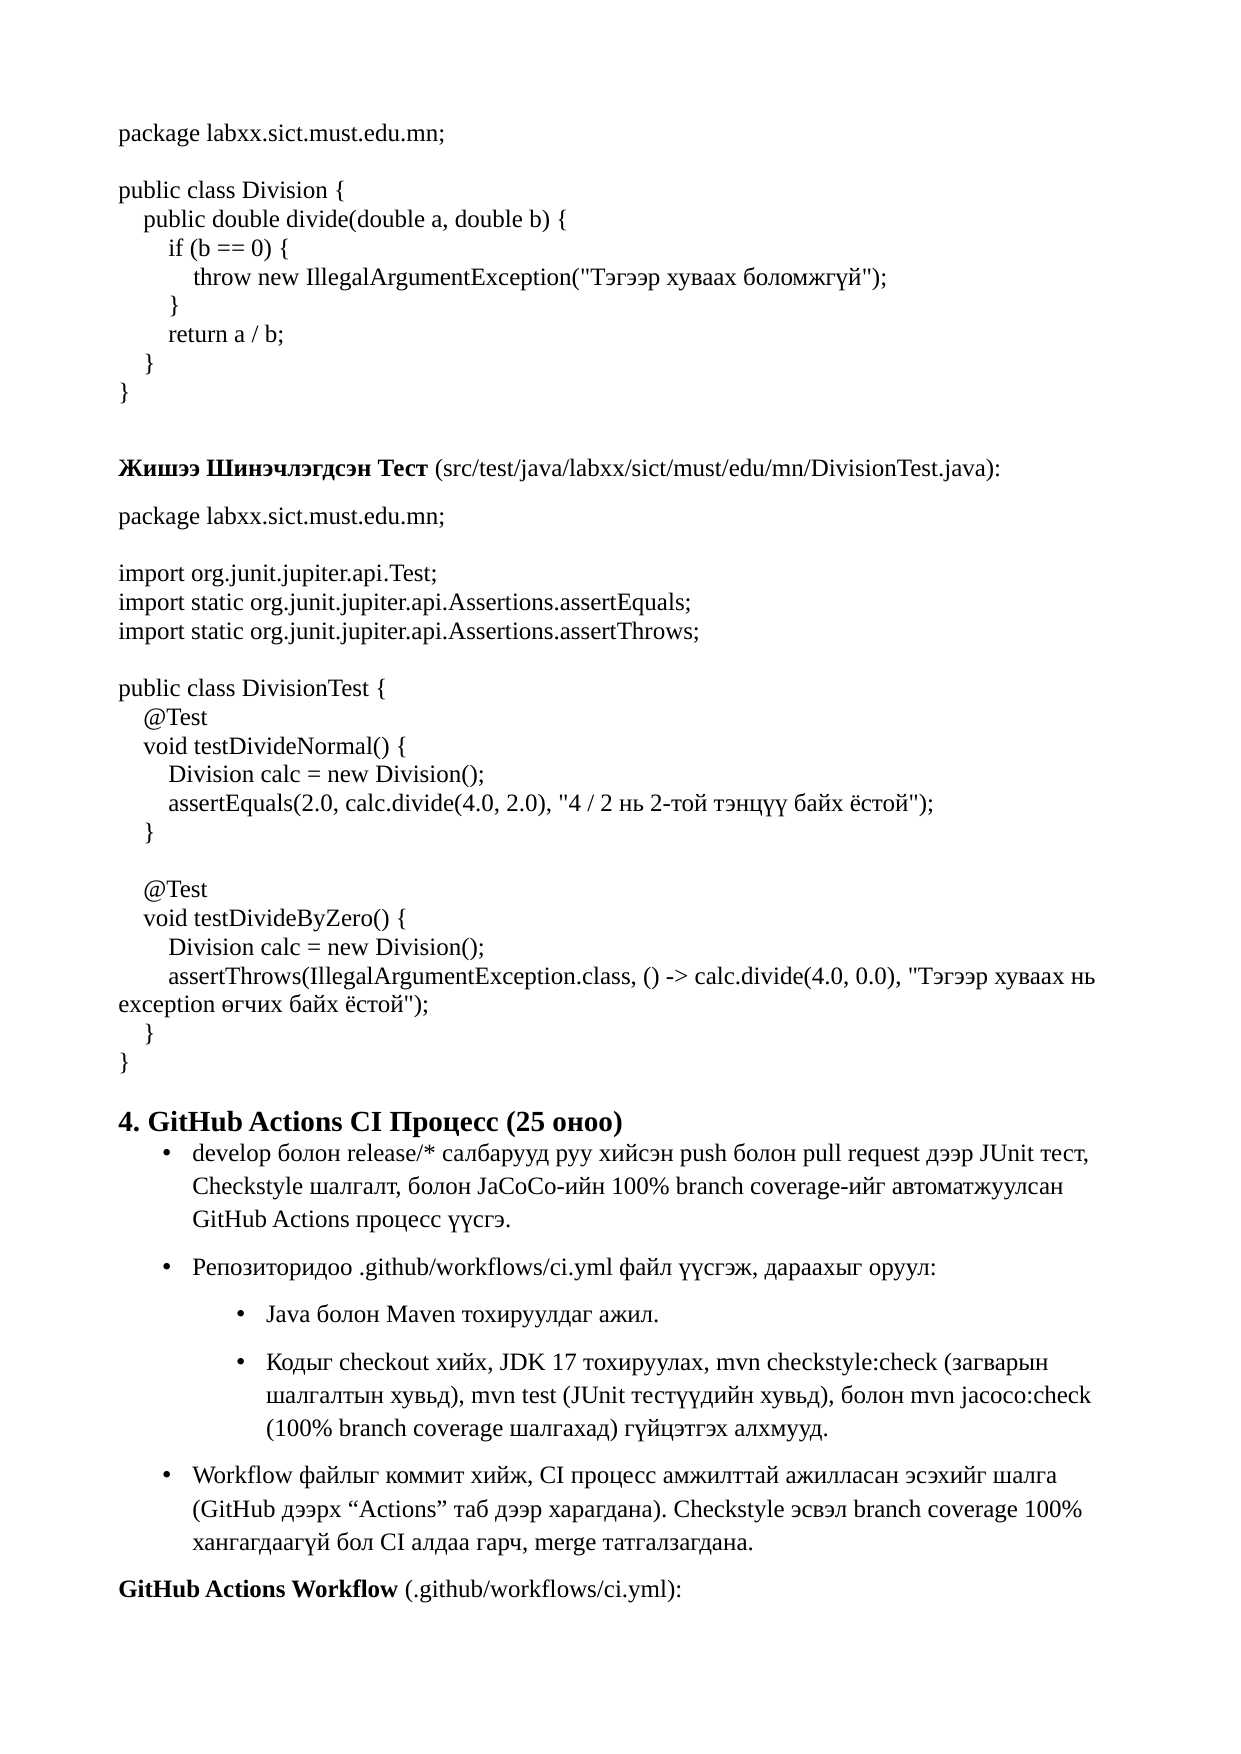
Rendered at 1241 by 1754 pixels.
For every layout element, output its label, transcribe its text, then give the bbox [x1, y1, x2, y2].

text assertEquals(2.0, calc.divide(4.0, 2.0), "4 / 2 нь 2-той тэнцүү байх ёстой"); [118, 788, 1122, 817]
text package labxx.sict.must.edu.mn; [118, 501, 1122, 529]
text } [118, 817, 1122, 846]
list develop болон release/* салбарууд руу хийсэн push болон pull request дээр JUnit тест, Checkstyle шалгалт, болон JaCoCo-ийн 100% branch coverage-ийг автоматжуулсан GitHub Actions процесс үүсгэ. [162, 1138, 1122, 1233]
text import static org.junit.jupiter.api.Assertions.assertEquals; [118, 587, 1122, 616]
text public double divide(double a, double b) { [118, 204, 1122, 233]
text @Test [118, 874, 1122, 903]
list Репозиторидоо .github/workflows/ci.yml файл үүсгэж, дараахыг оруул: [162, 1252, 1122, 1281]
text Жишээ Шинэчлэгдсэн Тест (src/test/java/labxx/sict/must/edu/mn/DivisionTest.java): [118, 453, 1122, 482]
text } [118, 291, 1122, 319]
text import org.junit.jupiter.api.Test; [118, 558, 1122, 587]
text if (b == 0) { [118, 233, 1122, 262]
list Java болон Maven тохируулдаг ажил. [236, 1299, 1122, 1328]
text void testDivideNormal() { [118, 731, 1122, 759]
list Workflow файлыг коммит хийж, CI процесс амжилттай ажилласан эсэхийг шалга (GitHub дээрх “Actions” таб дээр харагдана). Checkstyle эсвэл branch coverage 100% хангагдаагүй бол CI алдаа гарч, merge татгалзагдана. [162, 1461, 1122, 1555]
text } [118, 377, 1122, 406]
text @Test [118, 702, 1122, 731]
text GitHub Actions Workflow (.github/workflows/ci.yml): [118, 1574, 1122, 1603]
text return a / b; [118, 319, 1122, 348]
text Division calc = new Division(); [118, 932, 1122, 961]
text } [118, 1018, 1122, 1047]
text Division calc = new Division(); [118, 759, 1122, 788]
text assertThrows(IllegalArgumentException.class, () -> calc.divide(4.0, 0.0), "Тэгээр хуваах нь exception өгчих байх ёстой"); [118, 961, 1122, 1018]
subtitle 4. GitHub Actions CI Процесс (25 оноо) [118, 1104, 1122, 1138]
list Кодыг checkout хийх, JDK 17 тохируулах, mvn checkstyle:check (загварын шалгалтын хувьд), mvn test (JUnit тестүүдийн хувьд), болон mvn jacoco:check (100% branch coverage шалгахад) гүйцэтгэх алхмууд. [236, 1347, 1122, 1442]
text import static org.junit.jupiter.api.Assertions.assertThrows; [118, 616, 1122, 644]
text throw new IllegalArgumentException("Тэгээр хуваах боломжгүй"); [118, 262, 1122, 291]
text package labxx.sict.must.edu.mn; [118, 118, 1122, 147]
text } [118, 1047, 1122, 1076]
text public class DivisionTest { [118, 673, 1122, 702]
text public class Division { [118, 176, 1122, 204]
text void testDivideByZero() { [118, 903, 1122, 932]
text } [118, 348, 1122, 377]
